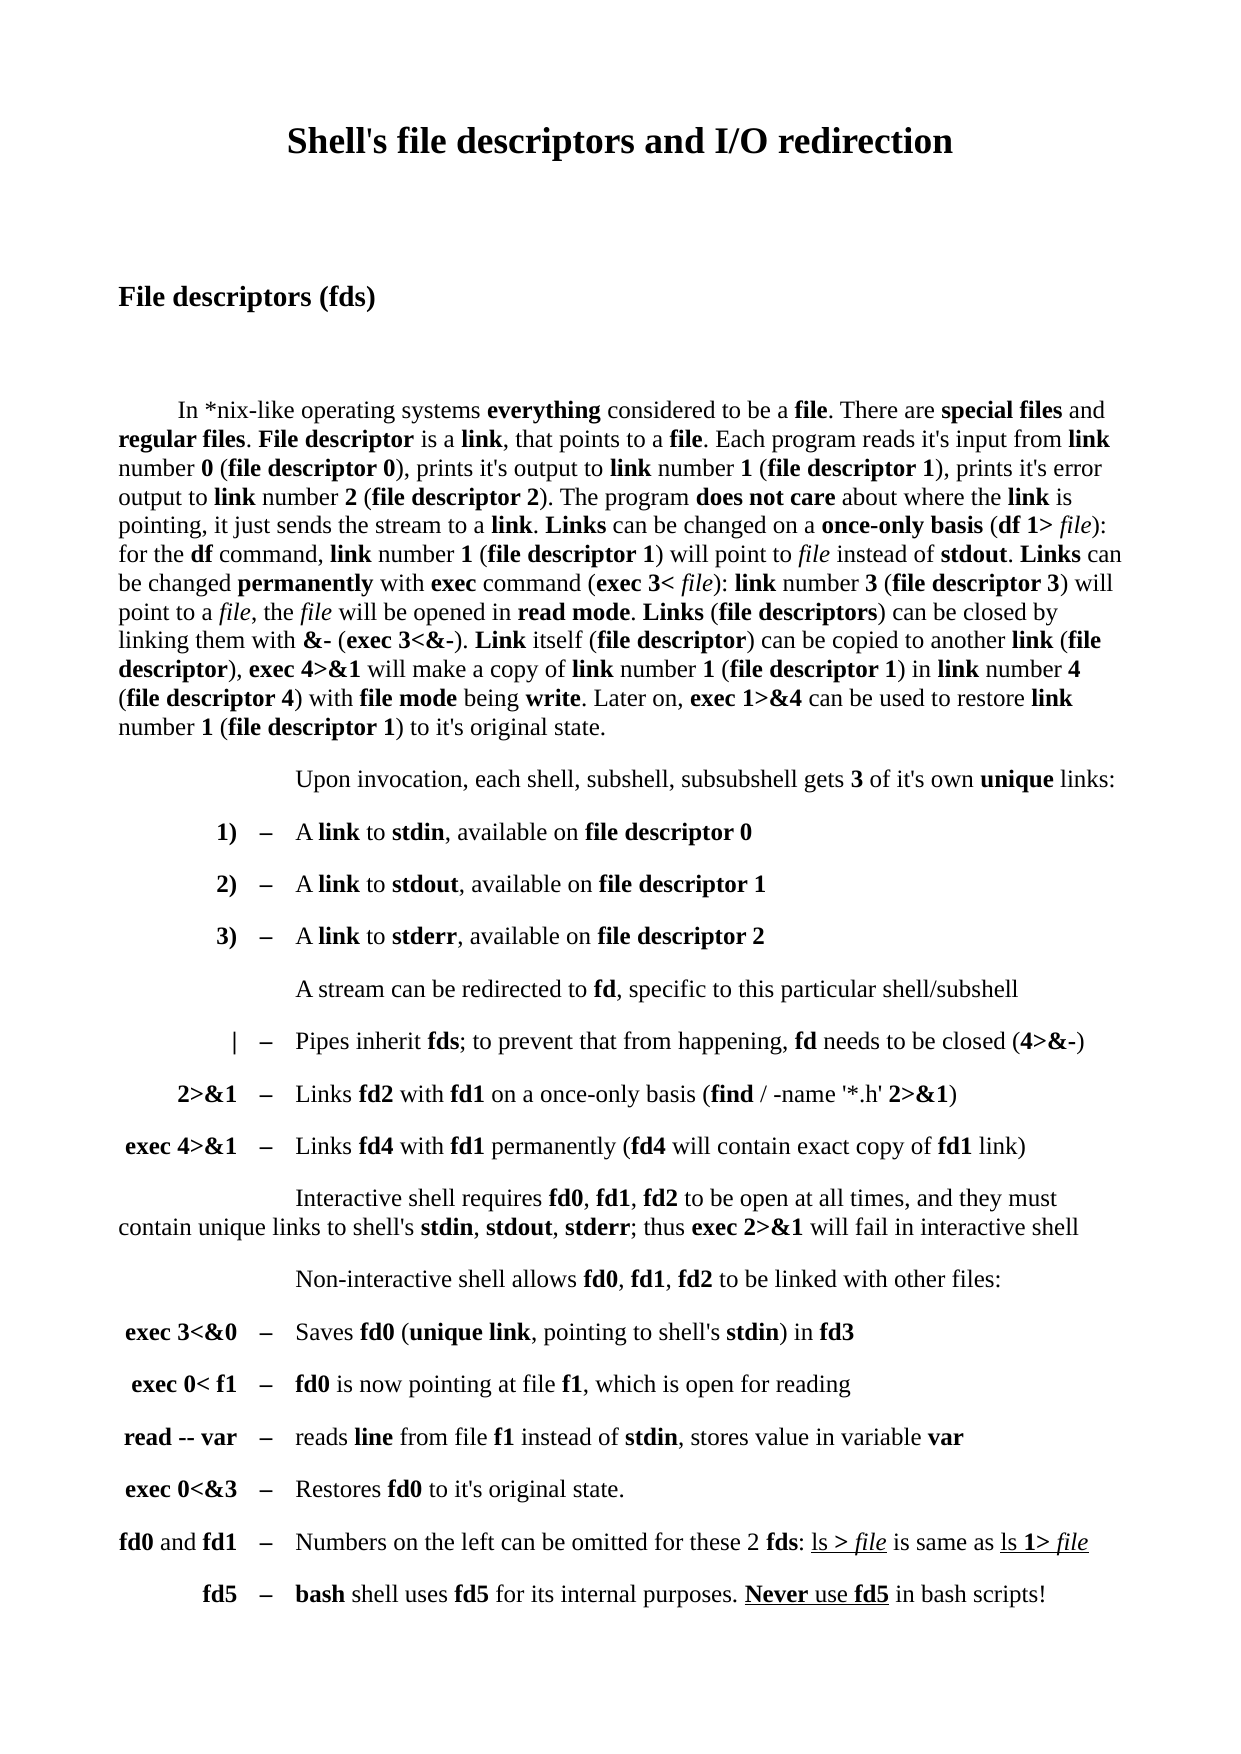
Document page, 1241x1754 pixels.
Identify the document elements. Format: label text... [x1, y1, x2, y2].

text Upon invocation, each shell, subshell, subsubshell gets 3 of it's own unique links: [118, 764, 1122, 793]
text read -- var – reads line from file f1 instead of stdin, stores value in variable var [118, 1422, 1122, 1451]
text Shell's file descriptors and I/O redirection [118, 118, 1122, 161]
text | – Pipes inherit fds; to prevent that from happening, fd needs to be closed (4>&-) [118, 1026, 1122, 1055]
text In *nix-like operating systems everything considered to be a file. There are special files and regular files. File descriptor is a link, that points to a file. Each program reads it's input from link number 0 (file descriptor 0), prints it's output to link number 1 (file descriptor 1), prints it's error output to link number 2 (file descriptor 2). The program does not care about where the link is pointing, it just sends the stream to a link. Links can be changed on a once-only basis (df 1> file): for the df command, link number 1 (file descriptor 1) will point to file instead of stdout. Links can be changed permanently with exec command (exec 3< file): link number 3 (file descriptor 3) will point to a file, the file will be opened in read mode. Links (file descriptors) can be closed by linking them with &- (exec 3<&-). Link itself (file descriptor) can be copied to another link (file descriptor), exec 4>&1 will make a copy of link number 1 (file descriptor 1) in link number 4 (file descriptor 4) with file mode being write. Later on, exec 1>&4 can be used to restore link number 1 (file descriptor 1) to it's original state. [118, 396, 1122, 741]
text fd5 – bash shell uses fd5 for its internal purposes. Never use fd5 in bash scripts! [118, 1579, 1122, 1608]
text Non-interactive shell allows fd0, fd1, fd2 to be linked with other files: [118, 1264, 1122, 1293]
text 1) – A link to stdin, available on file descriptor 0 [118, 817, 1122, 845]
text exec 0<&3 – Restores fd0 to it's original state. [118, 1474, 1122, 1503]
text File descriptors (fds) [118, 279, 1122, 313]
text 2>&1 – Links fd2 with fd1 on a once-only basis (find / -name '*.h' 2>&1) [118, 1079, 1122, 1107]
text exec 4>&1 – Links fd4 with fd1 permanently (fd4 will contain exact copy of fd1 link) [118, 1131, 1122, 1160]
text 3) – A link to stderr, available on file descriptor 2 [118, 921, 1122, 950]
text 2) – A link to stdout, available on file descriptor 1 [118, 869, 1122, 898]
text exec 0< f1 – fd0 is now pointing at file f1, which is open for reading [118, 1369, 1122, 1398]
text A stream can be redirected to fd, specific to this particular shell/subshell [118, 974, 1122, 1003]
text fd0 and fd1 – Numbers on the left can be omitted for these 2 fds: ls > file is same as ls 1> file [118, 1527, 1122, 1555]
text exec 3<&0 – Saves fd0 (unique link, pointing to shell's stdin) in fd3 [118, 1317, 1122, 1346]
text Interactive shell requires fd0, fd1, fd2 to be open at all times, and they must contain unique links to shell's stdin, stdout, stderr; thus exec 2>&1 will fail in interactive shell [118, 1183, 1122, 1241]
